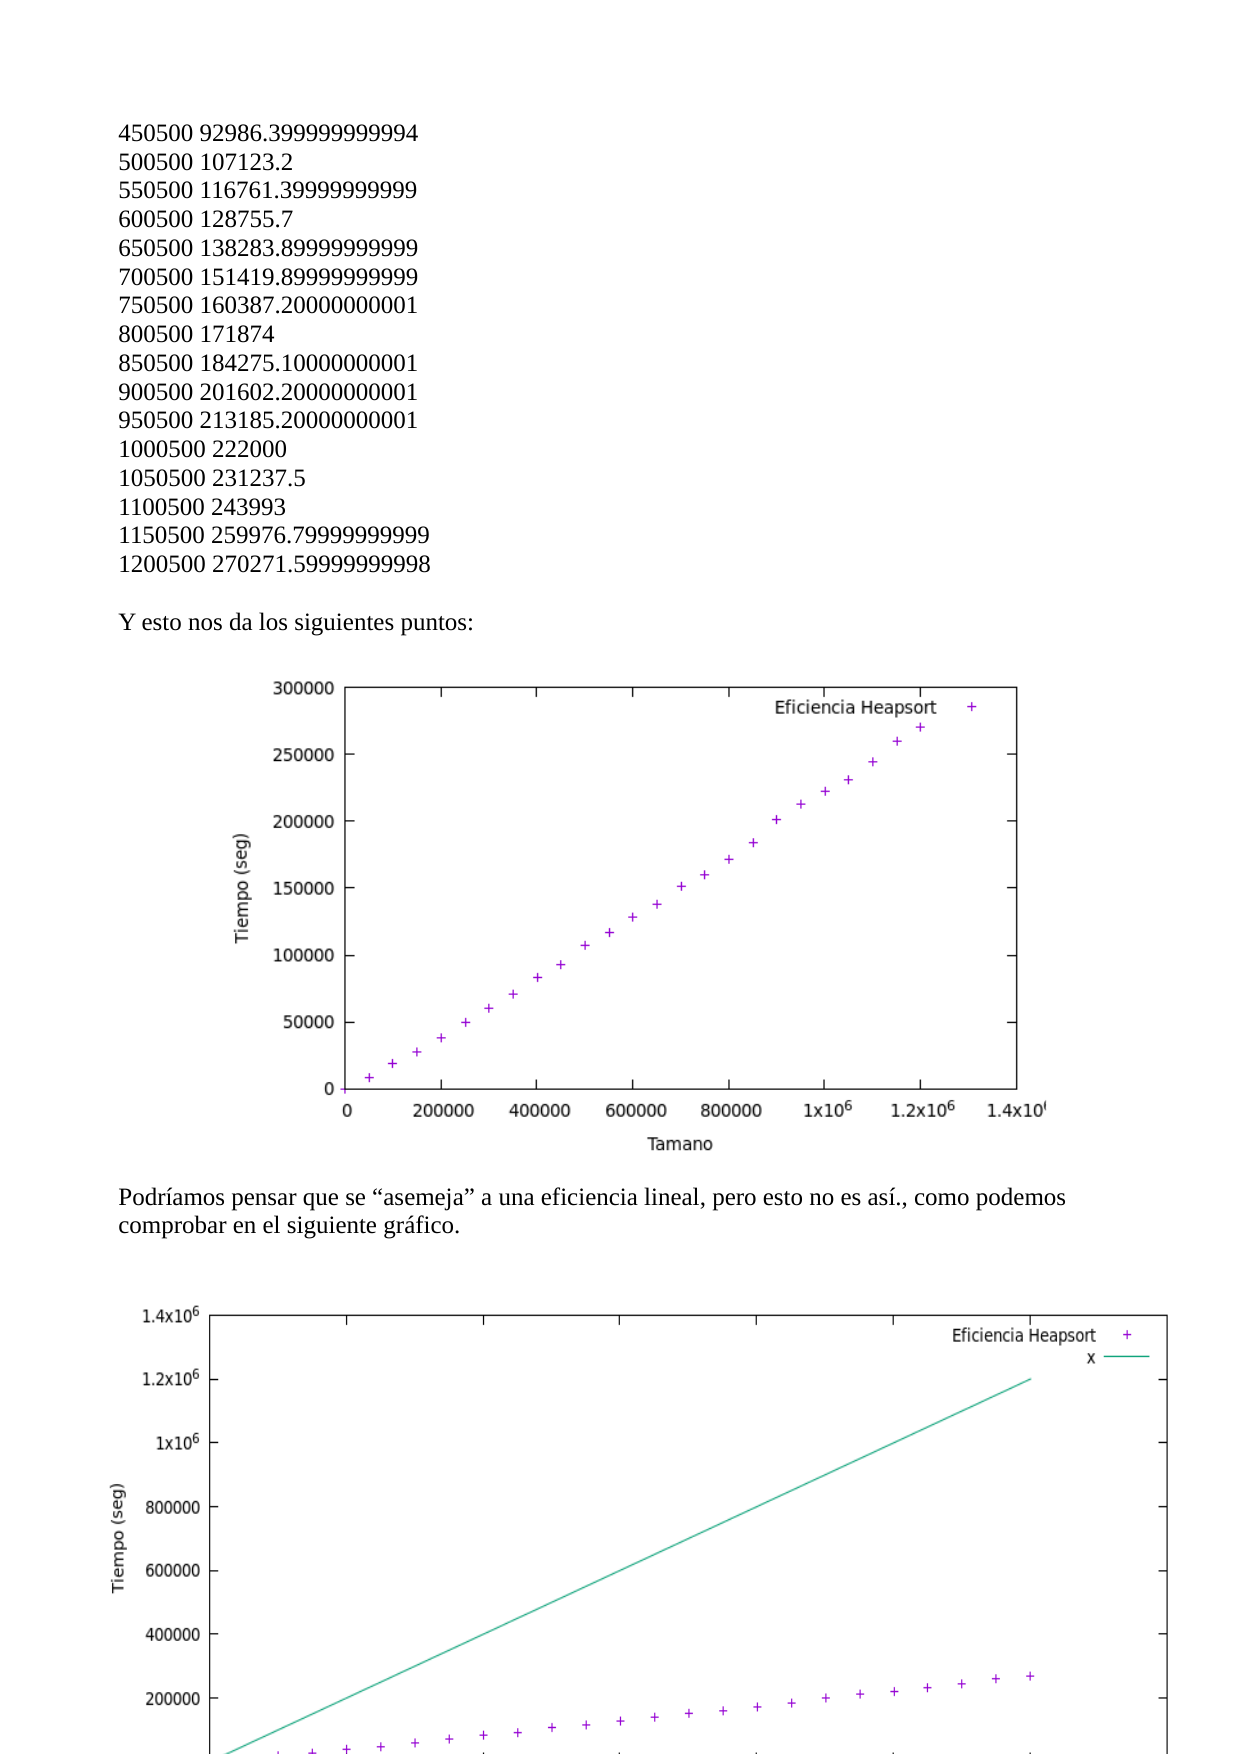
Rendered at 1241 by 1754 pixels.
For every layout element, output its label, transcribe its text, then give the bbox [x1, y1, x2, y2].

text 550500 116761.39999999999 [118, 176, 1122, 204]
text 1200500 270271.59999999998 [118, 549, 1122, 578]
text 900500 201602.20000000001 [118, 377, 1122, 406]
text 950500 213185.20000000001 [118, 406, 1122, 434]
text Y esto nos da los siguientes puntos: [118, 607, 1122, 636]
text 800500 171874 [118, 319, 1122, 348]
text 750500 160387.20000000001 [118, 291, 1122, 319]
text Podríamos pensar que se “asemeja” a una eficiencia lineal, pero esto no es así., como podemos comprobar en el siguiente gráfico. [118, 1182, 1122, 1239]
text 1100500 243993 [118, 492, 1122, 521]
text 650500 138283.89999999999 [118, 233, 1122, 262]
text 1050500 231237.5 [118, 463, 1122, 492]
text 1150500 259976.79999999999 [118, 521, 1122, 549]
text 450500 92986.399999999994 [118, 118, 1122, 147]
text 500500 107123.2 [118, 147, 1122, 176]
text 600500 128755.7 [118, 204, 1122, 233]
text 850500 184275.10000000001 [118, 348, 1122, 377]
text 700500 151419.89999999999 [118, 262, 1122, 291]
picture [225, 665, 1047, 1158]
picture [103, 1293, 1194, 1754]
text 1000500 222000 [118, 434, 1122, 463]
